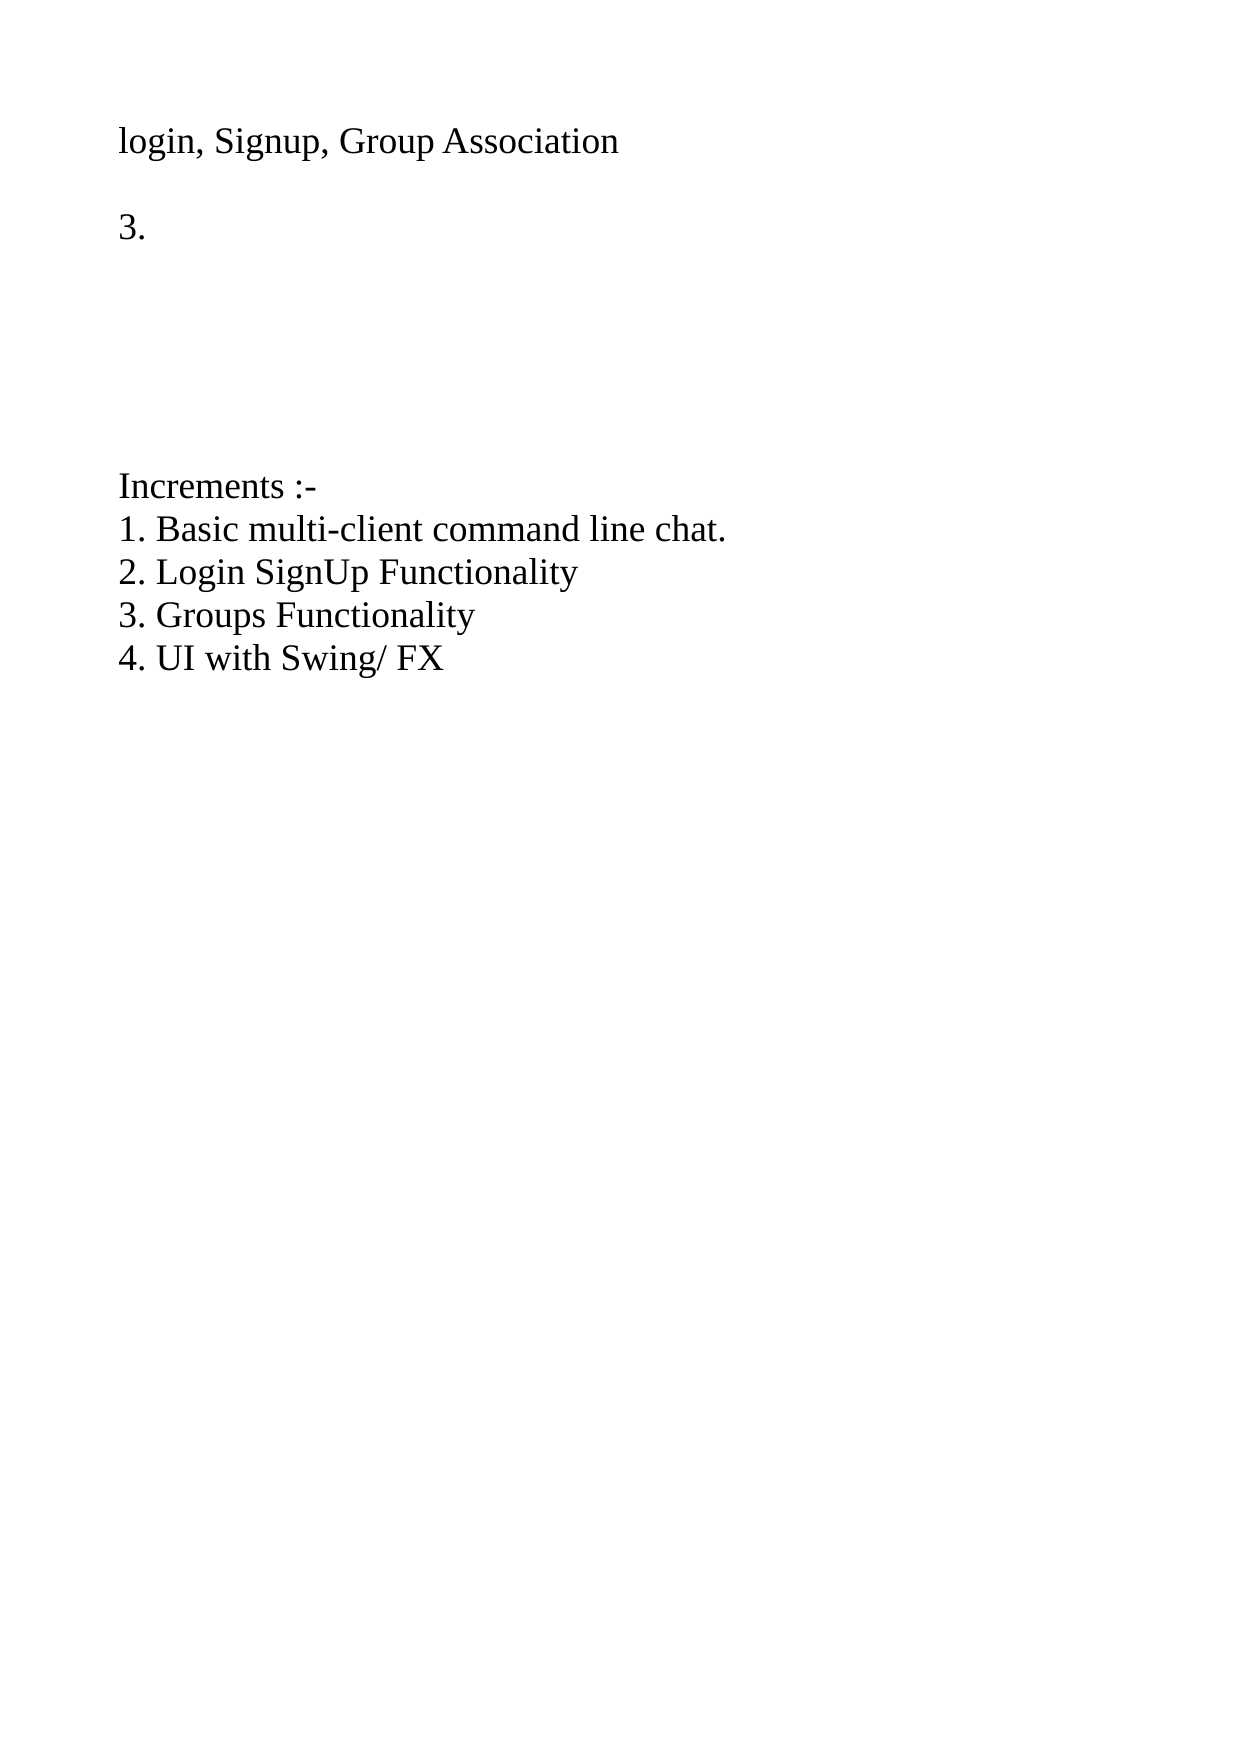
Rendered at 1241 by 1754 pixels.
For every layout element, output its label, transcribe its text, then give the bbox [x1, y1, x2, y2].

text Increments :- [118, 463, 1122, 506]
text 3. Groups Functionality [118, 592, 1122, 636]
text 1. Basic multi-client command line chat. [118, 506, 1122, 549]
text 2. Login SignUp Functionality [118, 549, 1122, 592]
text 3. [118, 204, 1122, 247]
text login, Signup, Group Association [118, 118, 1122, 161]
text 4. UI with Swing/ FX [118, 636, 1122, 679]
